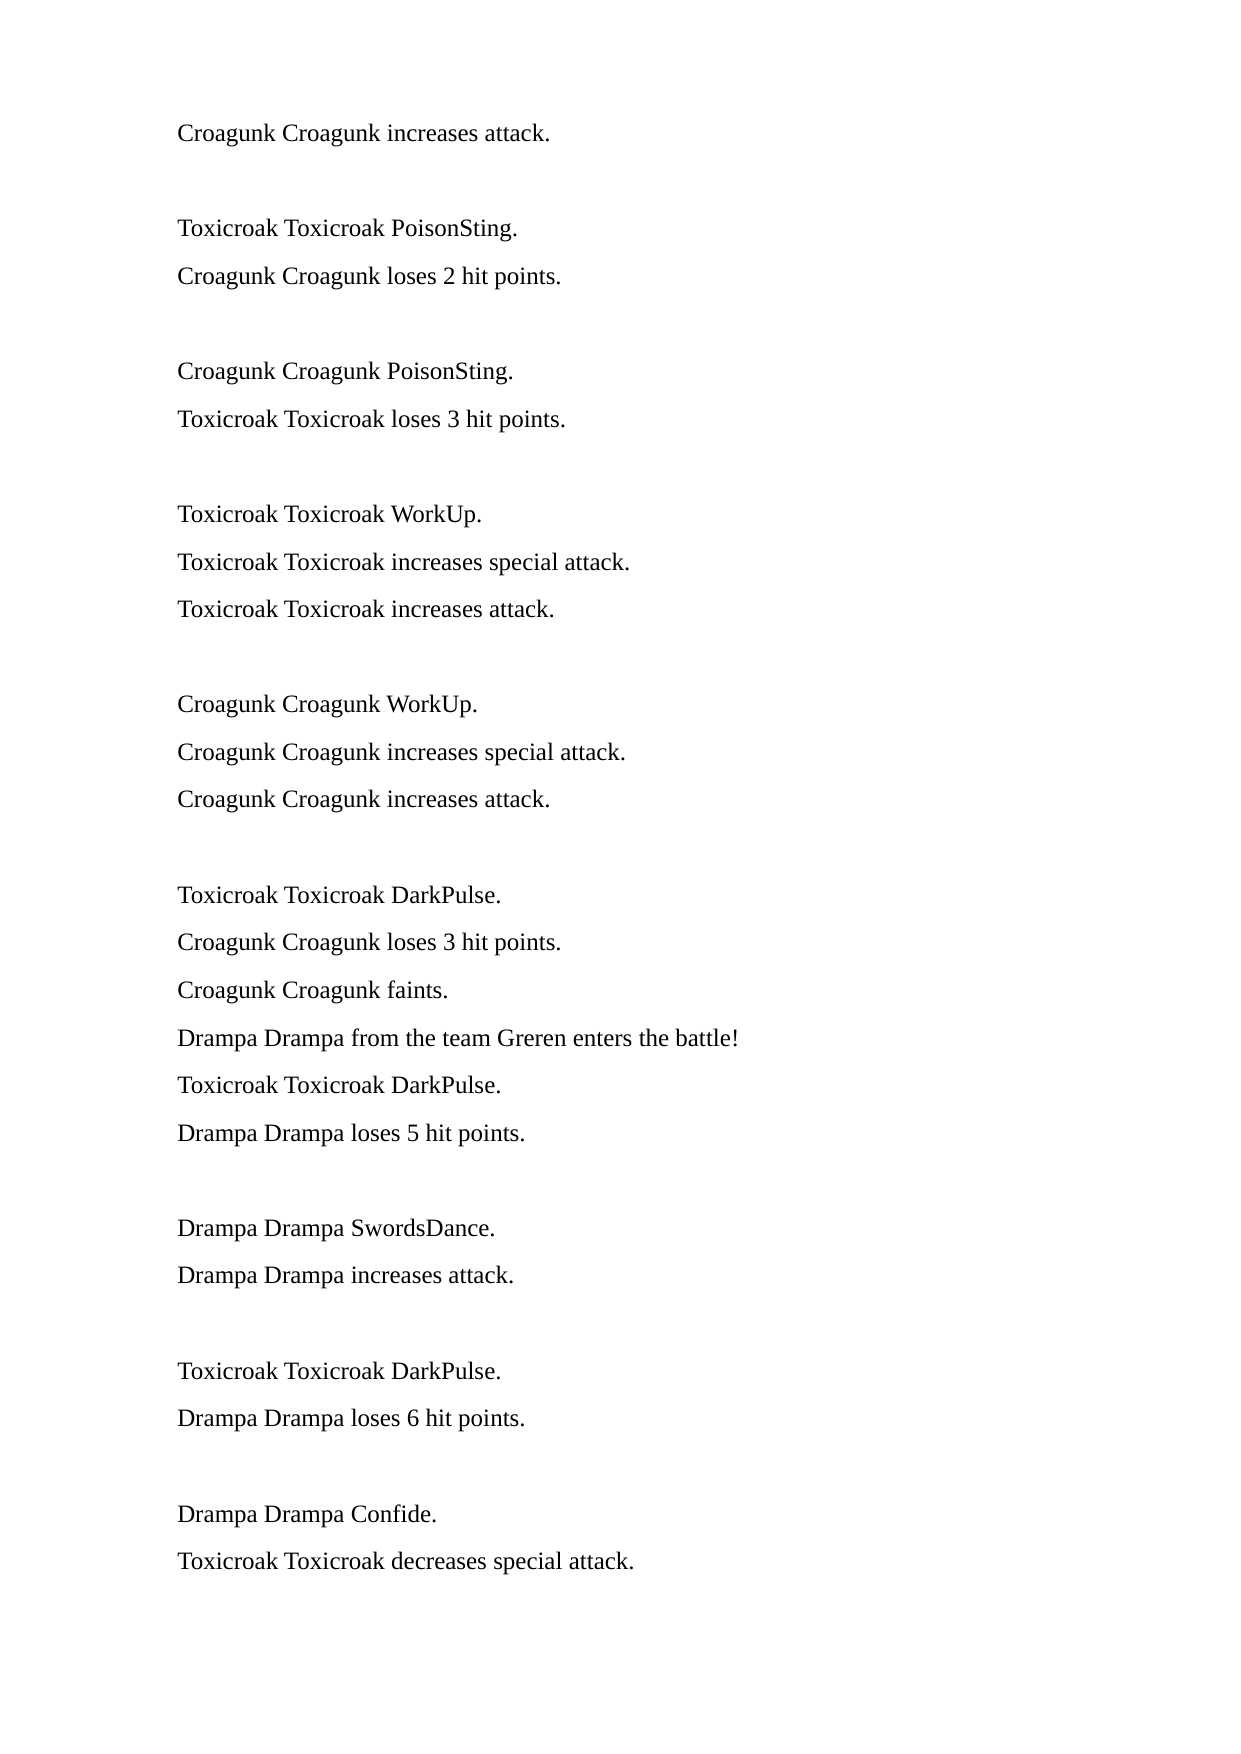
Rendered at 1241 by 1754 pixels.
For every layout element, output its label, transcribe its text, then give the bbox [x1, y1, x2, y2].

text Croagunk Croagunk WorkUp. [177, 689, 1152, 718]
text Toxicroak Toxicroak decreases special attack. [177, 1546, 1152, 1575]
text Drampa Drampa Confide. [177, 1499, 1152, 1527]
text Toxicroak Toxicroak loses 3 hit points. [177, 404, 1152, 432]
text Croagunk Croagunk loses 3 hit points. [177, 927, 1152, 956]
text Toxicroak Toxicroak increases special attack. [177, 547, 1152, 575]
text Drampa Drampa loses 5 hit points. [177, 1118, 1152, 1147]
text Drampa Drampa from the team Greren enters the battle! [177, 1023, 1152, 1051]
text Drampa Drampa increases attack. [177, 1261, 1152, 1289]
text Croagunk Croagunk increases attack. [177, 784, 1152, 813]
text Croagunk Croagunk PoisonSting. [177, 356, 1152, 385]
text Toxicroak Toxicroak increases attack. [177, 594, 1152, 623]
text Croagunk Croagunk loses 2 hit points. [177, 261, 1152, 290]
text Croagunk Croagunk faints. [177, 975, 1152, 1004]
text Drampa Drampa SwordsDance. [177, 1213, 1152, 1242]
text Toxicroak Toxicroak WorkUp. [177, 499, 1152, 528]
text Toxicroak Toxicroak DarkPulse. [177, 1356, 1152, 1384]
text Croagunk Croagunk increases attack. [177, 118, 1152, 147]
text Toxicroak Toxicroak PoisonSting. [177, 213, 1152, 242]
text Croagunk Croagunk increases special attack. [177, 737, 1152, 766]
text Drampa Drampa loses 6 hit points. [177, 1403, 1152, 1432]
text Toxicroak Toxicroak DarkPulse. [177, 1070, 1152, 1099]
text Toxicroak Toxicroak DarkPulse. [177, 880, 1152, 908]
